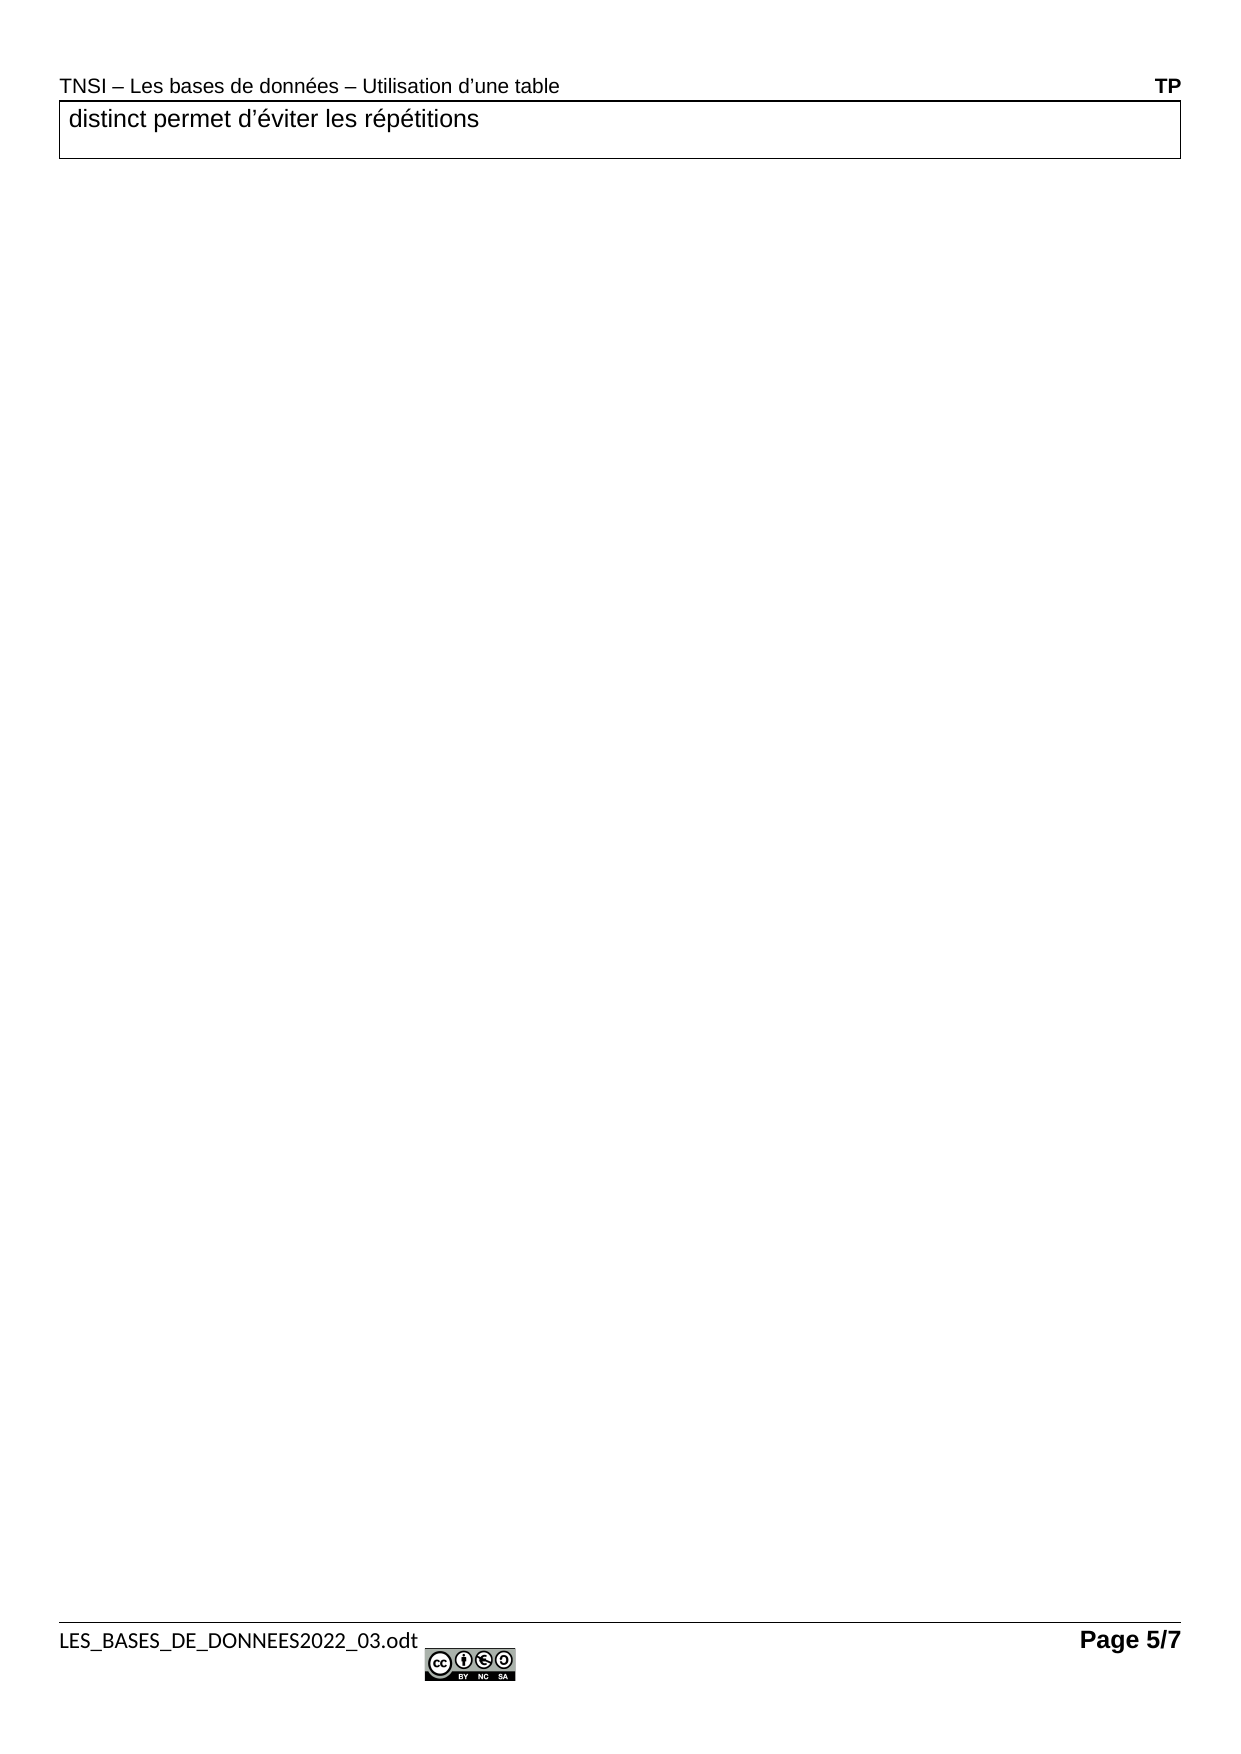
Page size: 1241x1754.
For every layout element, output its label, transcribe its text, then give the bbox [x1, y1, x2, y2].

text distinct permet d’éviter les répétitions [60, 102, 1180, 158]
